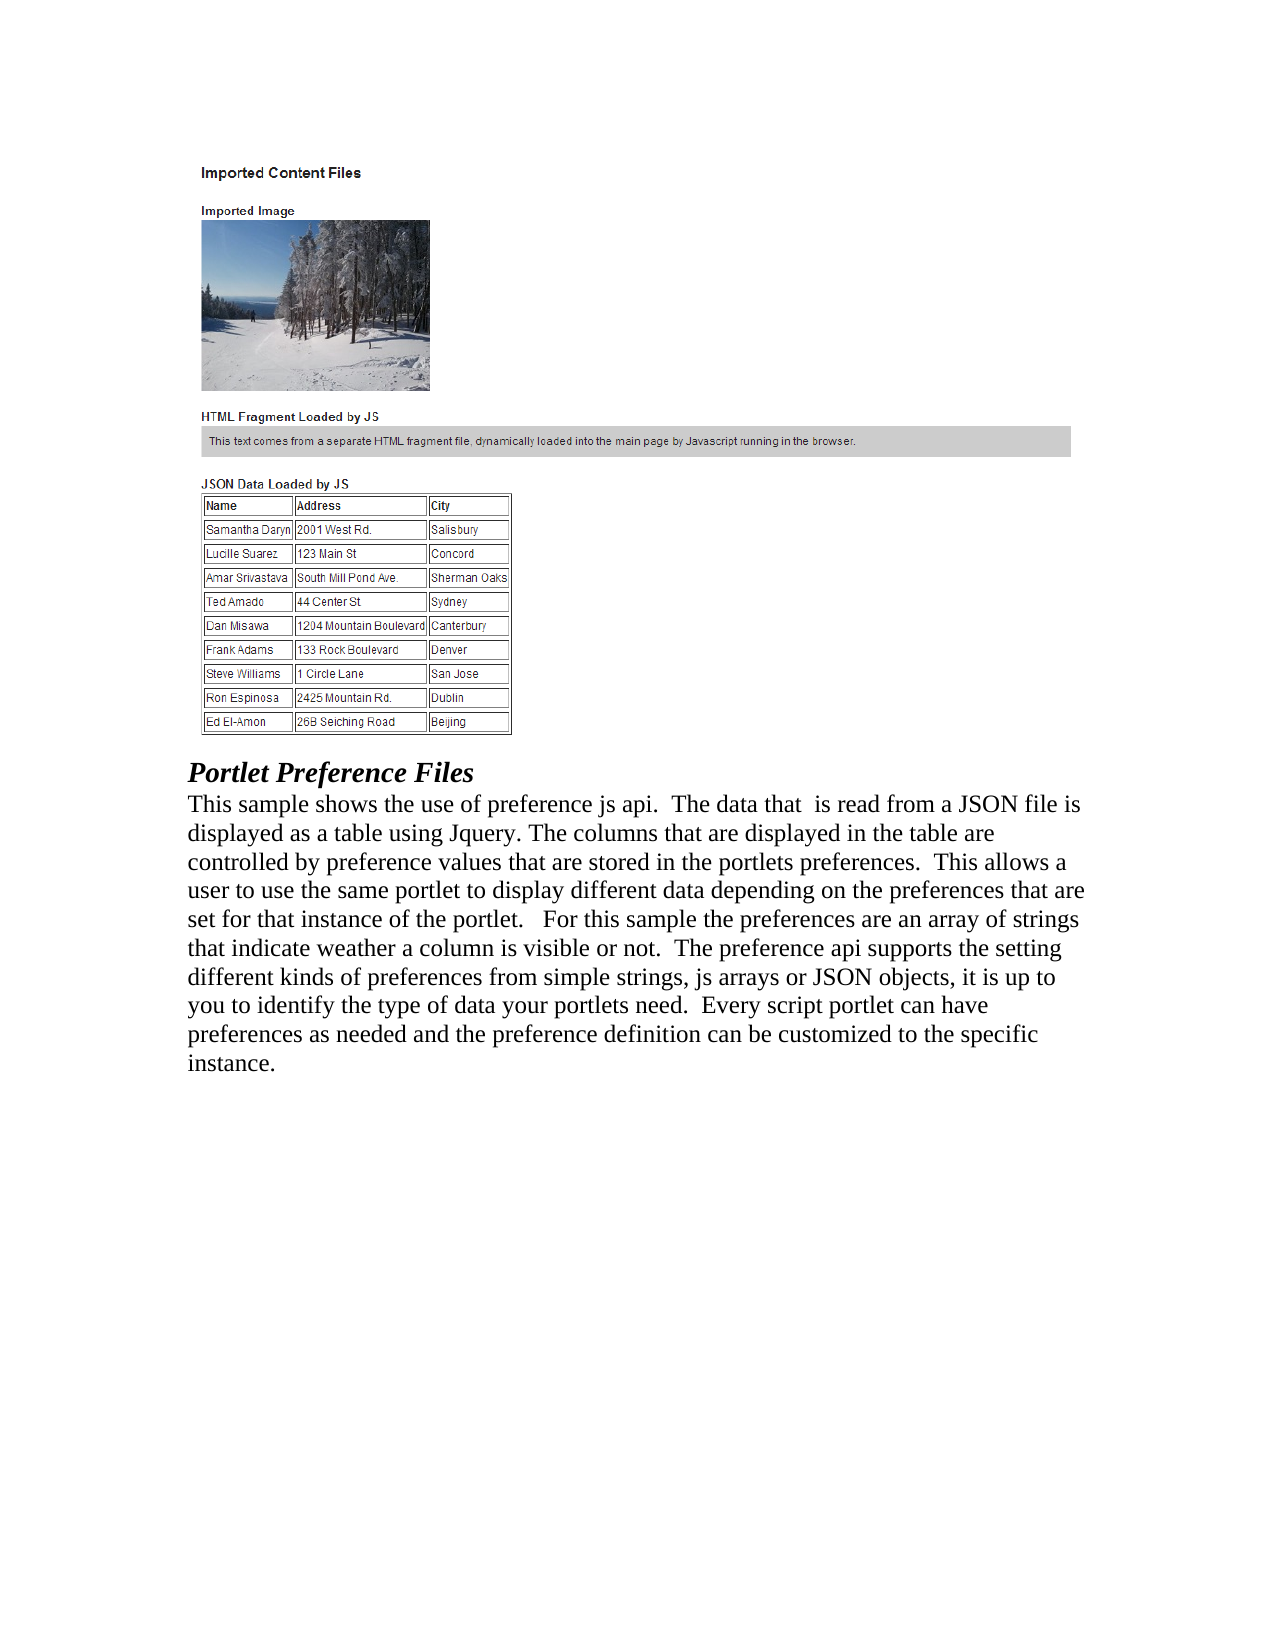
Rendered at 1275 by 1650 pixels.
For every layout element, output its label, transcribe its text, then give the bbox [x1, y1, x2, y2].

text Portlet Preference Files [187, 756, 1087, 789]
text This sample shows the use of preference js api. The data that is read from a JSON file is displayed as a table using Jquery. The columns that are displayed in the table are controlled by preference values that are stored in the portlets preferences. This allows a user to use the same portlet to display different data depending on the preferences that are set for that instance of the portlet. For this sample the preferences are an array of strings that indicate weather a column is visible or not. The preference api supports the setting different kinds of preferences from simple strings, js arrays or JSON objects, it is up to you to identify the type of data your portlets need. Every script portlet can have preferences as needed and the preference definition can be customized to the specific instance. [187, 789, 1087, 1077]
picture [189, 151, 1085, 754]
